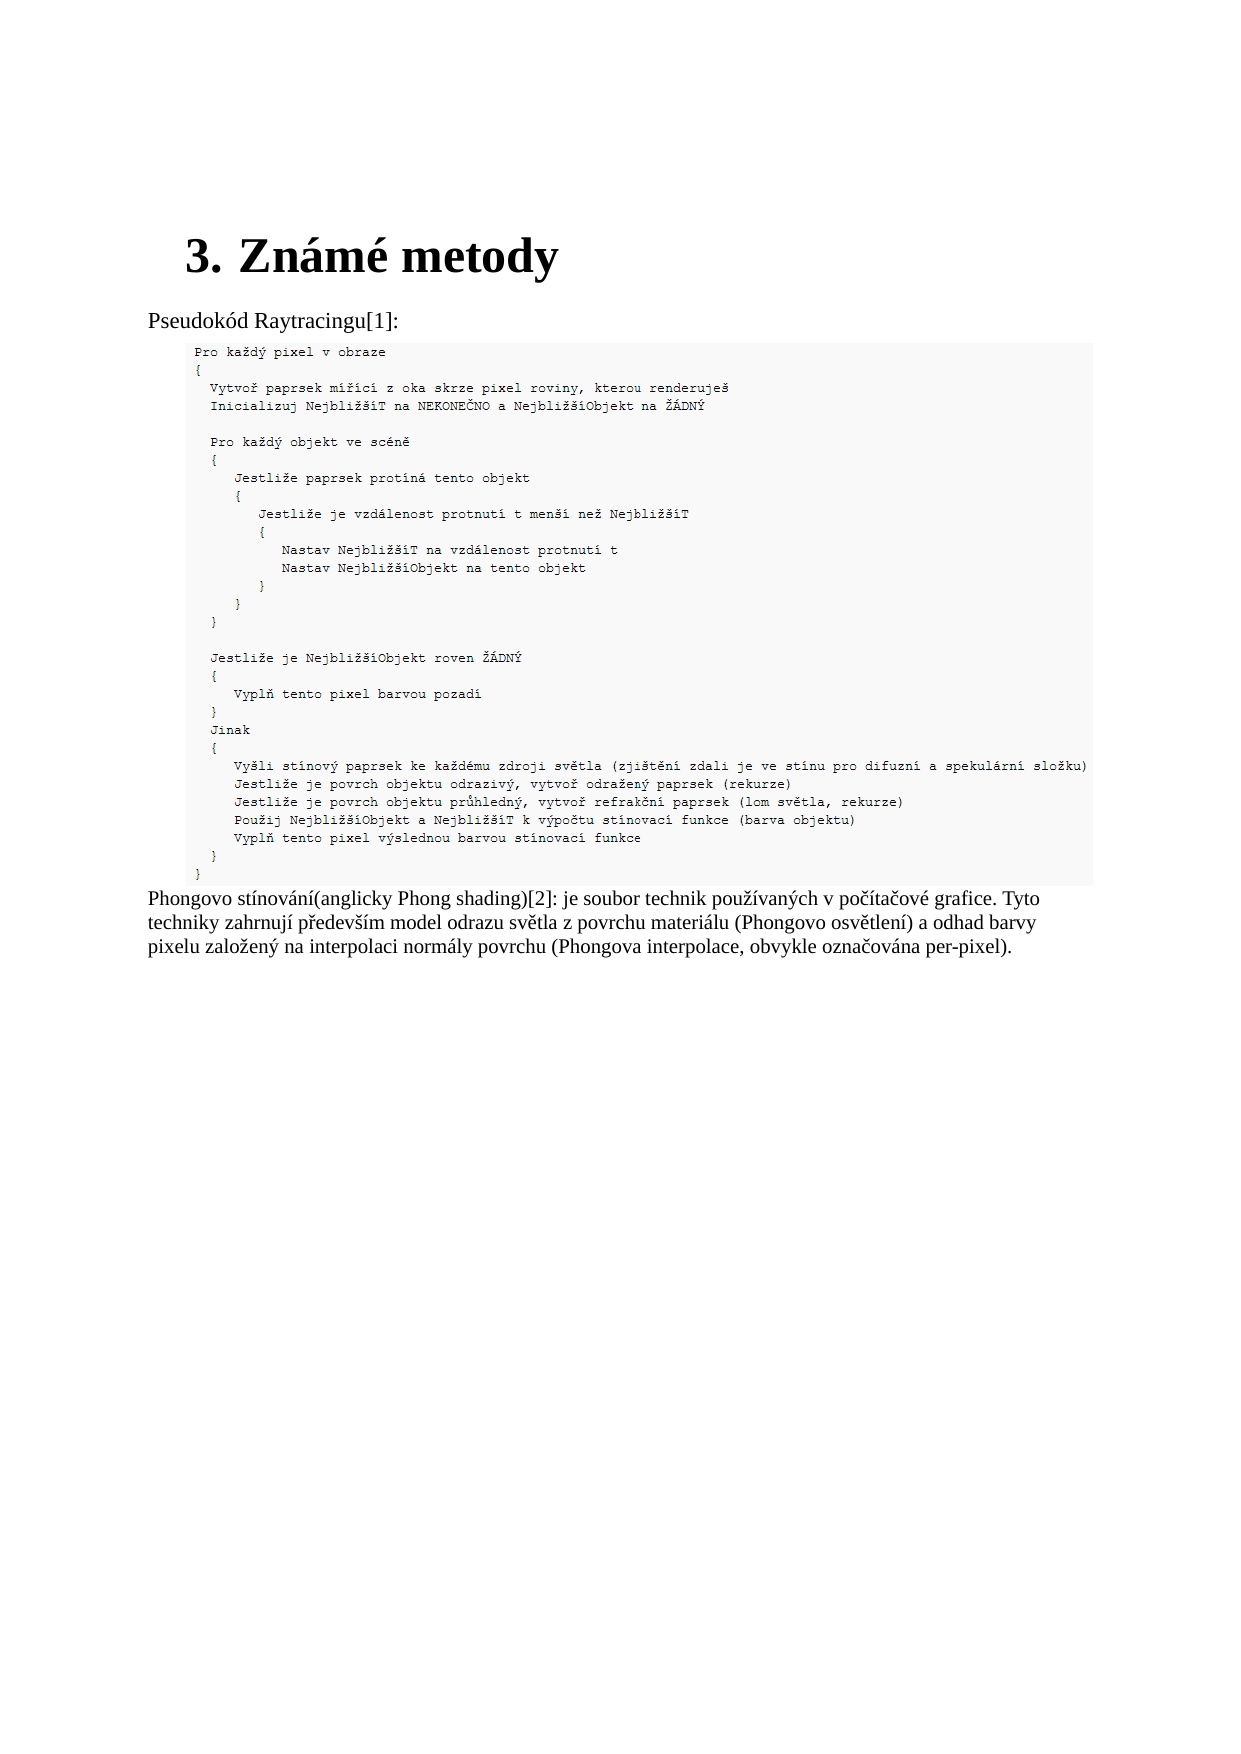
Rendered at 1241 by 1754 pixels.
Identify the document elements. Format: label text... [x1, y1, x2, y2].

text Pseudokód Raytracingu[1]: [148, 307, 1092, 333]
subtitle Známé metody [185, 226, 1092, 284]
text Phongovo stínování(anglicky Phong shading)[2]: je soubor technik používaných v počítačové grafice. Tyto techniky zahrnují především model odrazu světla z povrchu materiálu (Phongovo osvětlení) a odhad barvy pixelu založený na interpolaci normály povrchu (Phongova interpolace, obvykle označována per-pixel). [148, 343, 1092, 958]
picture [185, 343, 1093, 886]
